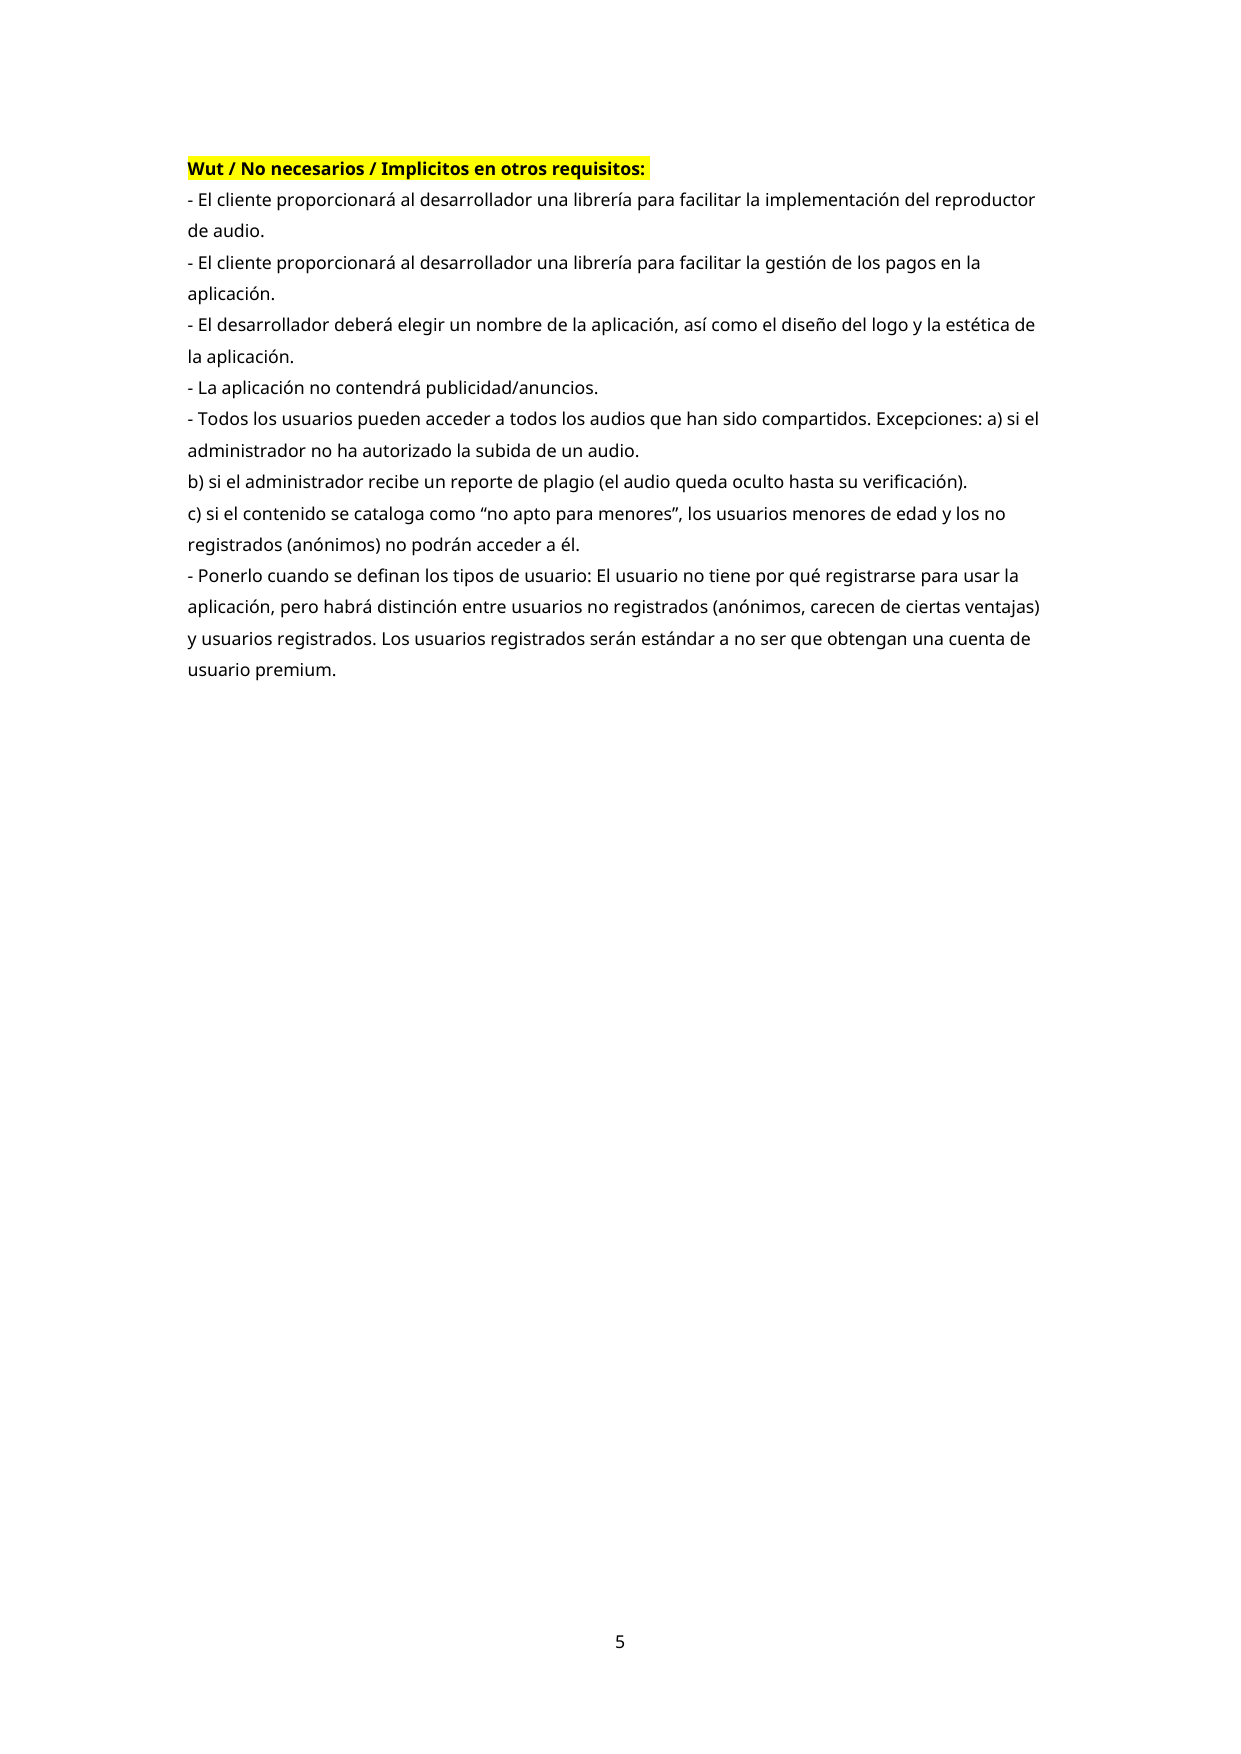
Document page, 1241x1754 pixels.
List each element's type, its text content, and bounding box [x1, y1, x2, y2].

text - Ponerlo cuando se definan los tipos de usuario: El usuario no tiene por qué registrarse para usar la aplicación, pero habrá distinción entre usuarios no registrados (anónimos, carecen de ciertas ventajas) y usuarios registrados. Los usuarios registrados serán estándar a no ser que obtengan una cuenta de usuario premium. [187, 564, 1053, 682]
text - El desarrollador deberá elegir un nombre de la aplicación, así como el diseño del logo y la estética de la aplicación. [187, 313, 1053, 368]
text - El cliente proporcionará al desarrollador una librería para facilitar la implementación del reproductor de audio. [187, 187, 1053, 243]
text Wut / No necesarios / Implicitos en otros requisitos: [187, 156, 1053, 180]
text b) si el administrador recibe un reporte de plagio (el audio queda oculto hasta su verificación). [187, 469, 1053, 494]
text - La aplicación no contendrá publicidad/anuncios. [187, 376, 1053, 400]
text c) si el contenido se cataloga como “no apto para menores”, los usuarios menores de edad y los no registrados (anónimos) no podrán acceder a él. [187, 501, 1053, 556]
text - Todos los usuarios pueden acceder a todos los audios que han sido compartidos. Excepciones: a) si el administrador no ha autorizado la subida de un audio. [187, 407, 1053, 462]
text - El cliente proporcionará al desarrollador una librería para facilitar la gestión de los pagos en la aplicación. [187, 250, 1053, 306]
